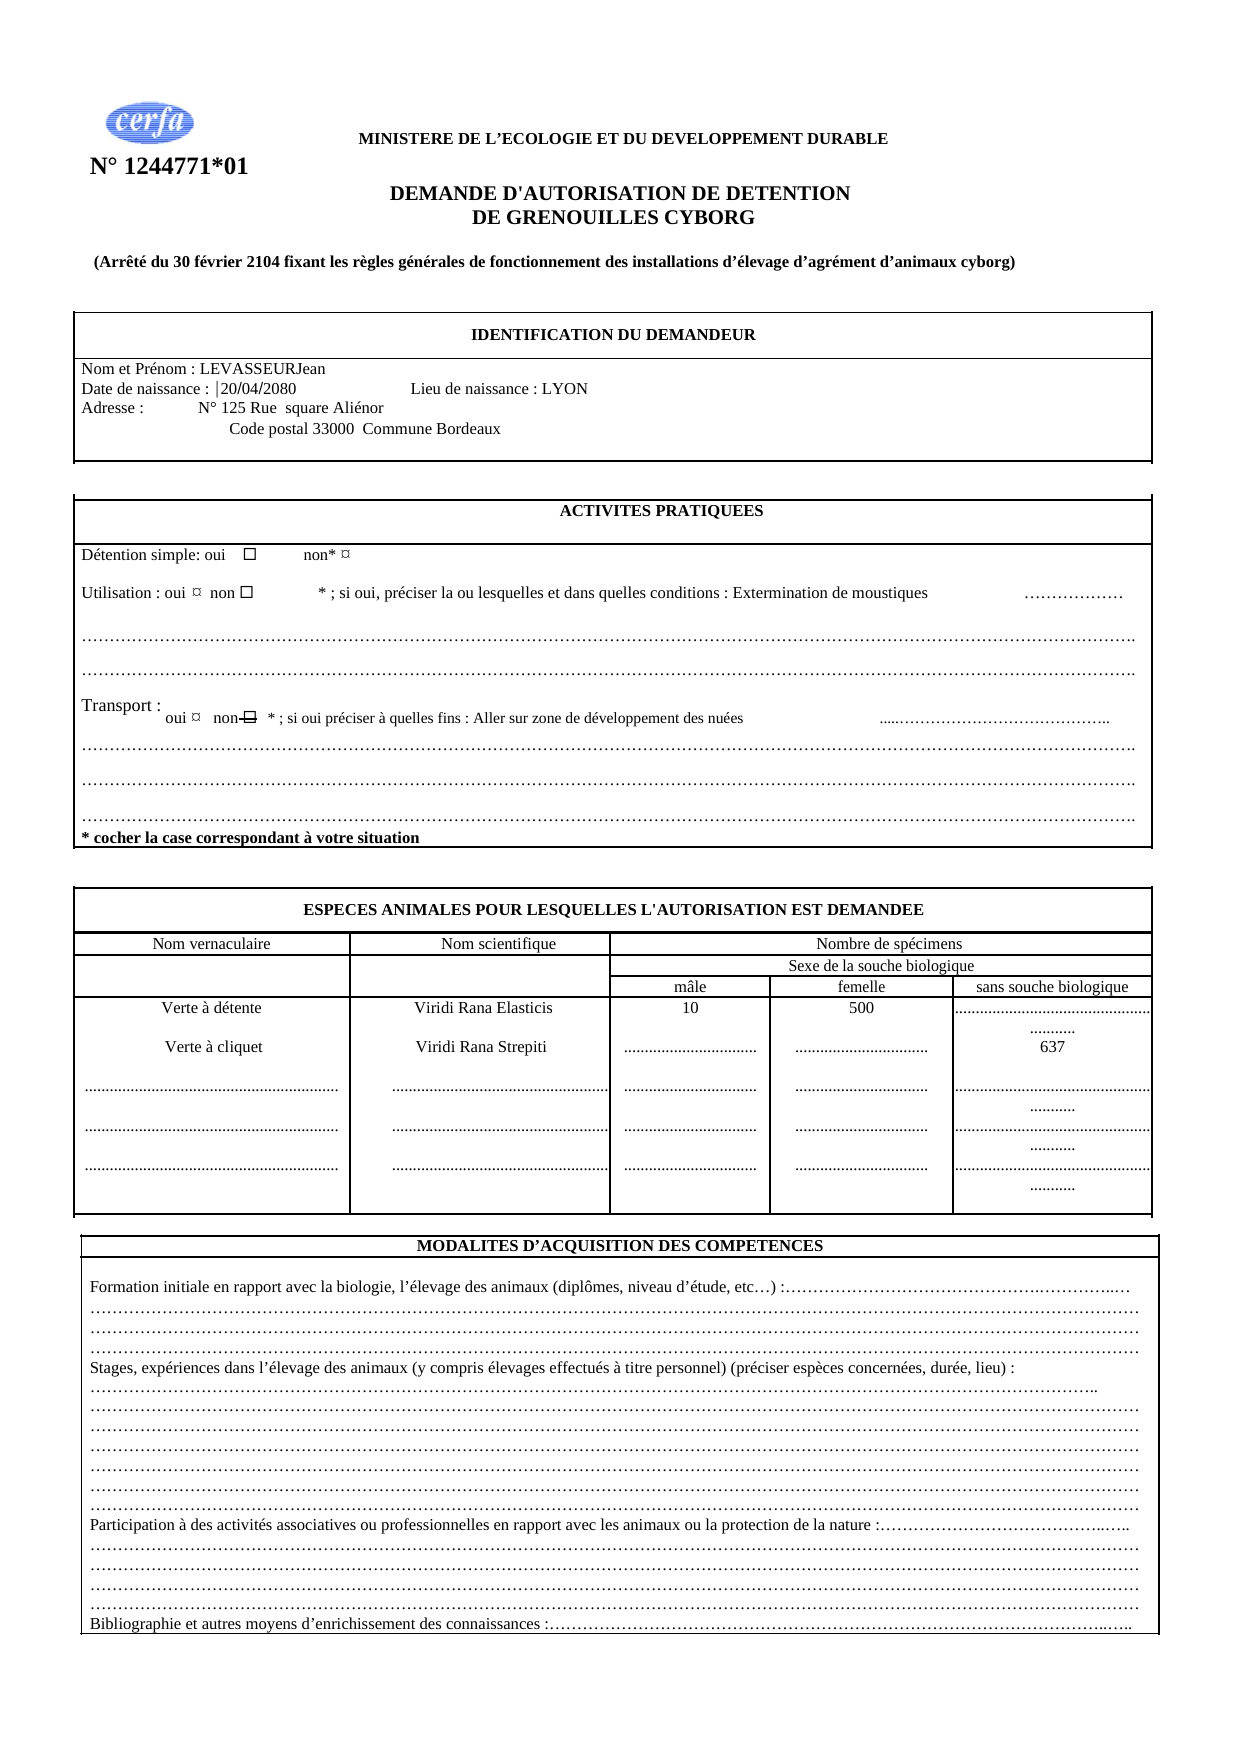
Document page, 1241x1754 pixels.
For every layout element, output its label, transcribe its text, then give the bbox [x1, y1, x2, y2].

table_cell [297, 441, 1151, 459]
table_cell [75, 441, 192, 459]
text ……………………………………………………………………………………………………………………………………………………………………… [89, 1338, 1153, 1357]
text MINISTERE DE L’ECOLOGIE ET DU DEVELOPPEMENT DURABLE [358, 129, 1153, 148]
text ………………………………………………………………………………………………………………………………………………………………………. [81, 735, 1151, 754]
text ……………………………………………………………………………………………………………………………………………………………………… [89, 1594, 1153, 1613]
table_cell [75, 531, 297, 543]
table_cell .......................................................... [954, 1076, 1151, 1116]
text ESPECES ANIMALES POUR LESQUELLES L'AUTORISATION EST DEMANDEE [75, 900, 1151, 919]
table_cell .................................................... [351, 1076, 609, 1116]
text DE GRENOUILLES CYBORG [394, 205, 1153, 229]
text ……………………………………………………………………………………………………………………………………………………………………… [89, 1554, 1153, 1574]
table_cell [192, 501, 297, 531]
text ……………………………………………………………………………………………………………………………………………………………………… [89, 1495, 1153, 1514]
text ……………………………………………………………………………………………………………………………………………………………………… [89, 1396, 1153, 1415]
table_cell Viridi Rana Elasticis [351, 998, 609, 1037]
text ……………………………………………………………………………………………………………………………………………………………………… [89, 1416, 1153, 1435]
table_cell [351, 1195, 609, 1213]
table_cell 500 [771, 998, 952, 1037]
table_cell .......................................................... [954, 1155, 1151, 1194]
table_cell ............................................................. [75, 1076, 349, 1116]
text (Arrêté du 30 février 2104 fixant les règles générales de fonctionnement des installations d’élevage d’agrément d’animaux cyborg) [94, 251, 1153, 271]
table_cell [771, 1195, 952, 1213]
table_cell Verte à détente [75, 998, 349, 1037]
text ……………………………………………………………………………………………………………………………………………………………………… [89, 1318, 1153, 1337]
table_cell ................................ [611, 1155, 769, 1194]
text Formation initiale en rapport avec la biologie, l’élevage des animaux (diplômes, niveau d’étude, etc…) :……………………………………….…………..… [89, 1277, 1153, 1296]
text ……………………………………………………………………………………………………………………………………………………………………… [89, 1436, 1153, 1455]
table_cell ................................ [611, 1037, 769, 1076]
table_cell [73, 462, 192, 498]
table_cell ................................ [611, 1116, 769, 1155]
table_cell [351, 975, 609, 996]
table_cell * ; si oui, préciser la ou lesquelles et dans quelles conditions : Extermination de moustiques ……………… [297, 583, 1151, 615]
text MODALITES D’ACQUISITION DES COMPETENCES [82, 1237, 1158, 1255]
table_cell sans souche biologique [954, 977, 1151, 996]
table_cell ................................ [771, 1155, 952, 1194]
table_cell 637 [954, 1037, 1151, 1076]
text Date de naissance : |20/04/2080 Lieu de naissance : LYON [81, 379, 1151, 398]
table_header [611, 934, 770, 954]
text Participation à des activités associatives ou professionnelles en rapport avec les animaux ou la protection de la nature :…………………………………..….. [89, 1515, 1153, 1534]
text ……………………………………………………………………………………………………………………………………………………………………… [89, 1456, 1153, 1475]
table_cell ................................ [771, 1076, 952, 1116]
text ……………………………………………………………………………………………………………………………………………………………………… [89, 1475, 1153, 1494]
table_cell ............................................................. [75, 1155, 349, 1194]
table_cell [75, 1195, 349, 1213]
table_cell femelle [771, 977, 952, 996]
table_cell ................................ [771, 1037, 952, 1076]
table_cell [297, 462, 1152, 498]
table_header Nombre de spécimens [770, 934, 1151, 954]
text DEMANDE D'AUTORISATION DE DETENTION [389, 181, 1153, 205]
table_cell Détention simple: oui  [75, 545, 297, 583]
table_header Adresse : [75, 398, 192, 419]
table_cell .......................................................... [954, 1116, 1151, 1155]
table_cell ................................ [611, 1076, 769, 1116]
text ………………………………………………………………………………………………………………………………………………………………………. [81, 769, 1151, 788]
table_cell Code postal 33000 Commune Bordeaux [192, 419, 1151, 441]
table_cell 10 [611, 998, 769, 1037]
table_header N° 125 Rue square Aliénor [192, 398, 1151, 419]
table_cell [75, 956, 349, 975]
text Transport : oui x non  * ; si oui préciser à quelles fins : Aller sur zone de développement des nuées .....………………………………….. [81, 694, 1151, 730]
table_cell [75, 419, 192, 441]
table_cell [351, 956, 609, 975]
table_cell [297, 531, 1151, 543]
text Stages, expériences dans l’élevage des animaux (y compris élevages effectués à titre personnel) (préciser espèces concernées, durée, lieu) :……………………………………………………………………………………………………………………………………………………………….. [89, 1358, 1153, 1396]
table_cell non* x [297, 545, 1151, 583]
table_cell mâle [611, 977, 769, 996]
table_header Nom scientifique [351, 934, 609, 954]
table_header Nom vernaculaire [75, 934, 349, 954]
text Nom et Prénom : LEVASSEURJean [81, 359, 1151, 378]
table_cell x non  [192, 583, 297, 615]
table_cell Sexe de la souche biologique [611, 956, 1151, 975]
table_cell ............................................................. [75, 1116, 349, 1155]
table_cell [192, 441, 297, 459]
table_cell [75, 975, 349, 996]
table_cell Utilisation : oui [75, 583, 192, 615]
table_cell [192, 462, 297, 498]
text ………………………………………………………………………………………………………………………………………………………………………. [81, 625, 1151, 644]
table_cell Verte à cliquet [75, 1037, 349, 1076]
table_cell .................................................... [351, 1155, 609, 1194]
text * cocher la case correspondant à votre situation [81, 827, 1151, 846]
table_cell .......................................................... [954, 998, 1151, 1037]
table_cell .................................................... [351, 1116, 609, 1155]
text Bibliographie et autres moyens d’enrichissement des connaissances :………………………………………………………………………………………..….. [89, 1614, 1153, 1633]
table_cell Viridi Rana Strepiti [351, 1037, 609, 1076]
text IDENTIFICATION DU DEMANDEUR [471, 324, 1151, 344]
text ……………………………………………………………………………………………………………………………………………………………………… [89, 1574, 1153, 1593]
text ……………………………………………………………………………………………………………………………………………………………………… [89, 1535, 1153, 1554]
table_cell [75, 501, 192, 531]
table_cell [611, 1195, 769, 1213]
table_cell ................................ [771, 1116, 952, 1155]
table_cell ACTIVITES PRATIQUEES [297, 501, 1151, 531]
text N° 1244771*01 [89, 151, 1153, 180]
text ………………………………………………………………………………………………………………………………………………………………………. [81, 660, 1151, 679]
text ………………………………………………………………………………………………………………………………………………………………………. [81, 806, 1151, 825]
picture [105, 101, 194, 145]
text ……………………………………………………………………………………………………………………………………………………………………… [89, 1298, 1153, 1317]
table_cell [954, 1195, 1151, 1213]
